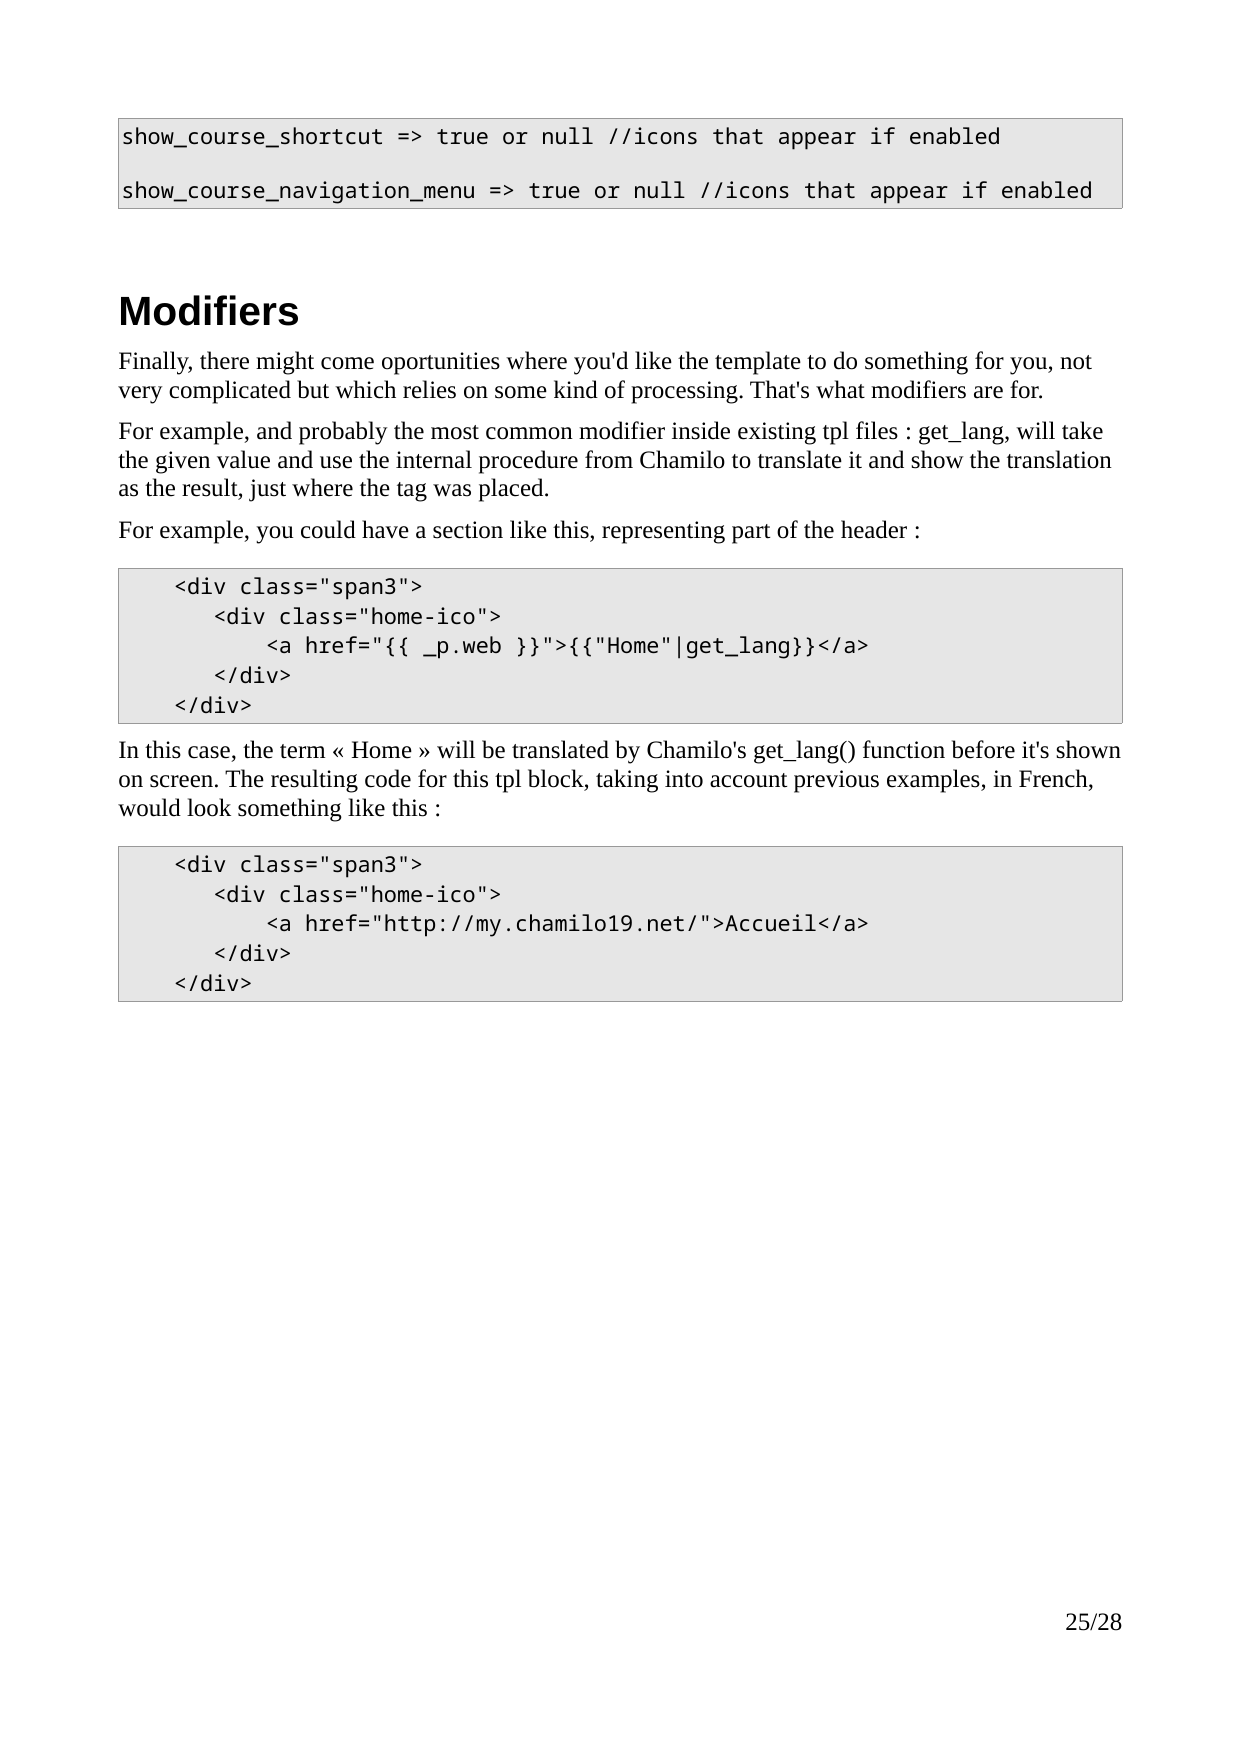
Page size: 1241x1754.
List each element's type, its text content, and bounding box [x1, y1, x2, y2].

text For example, you could have a section like this, representing part of the header : [118, 515, 1122, 543]
text show_course_shortcut => true or null //icons that appear if enabled [119, 119, 1122, 151]
text For example, and probably the most common modifier inside existing tpl files : get_lang, will take the given value and use the internal procedure from Chamilo to translate it and show the translation as the result, just where the tag was placed. [118, 416, 1122, 502]
text Finally, there might come oportunities where you'd like the template to do something for you, not very complicated but which relies on some kind of processing. That's what modifiers are for. [118, 346, 1122, 403]
text show_course_navigation_menu => true or null //icons that appear if enabled [119, 172, 1122, 208]
text In this case, the term « Home » will be translated by Chamilo's get_lang() function before it's shown on screen. The resulting code for this tpl block, taking into account previous examples, in French, would look something like this : [118, 735, 1122, 821]
text <div class="span3"> <div class="home-ico"> <a href="http://my.chamilo19.net/">Accueil</a> </div> </div> [119, 847, 1122, 1001]
subtitle Modifiers [118, 287, 1122, 333]
text <div class="span3"> <div class="home-ico"> <a href="{{ _p.web }}">{{"Home"|get_lang}}</a> </div> </div> [119, 569, 1122, 723]
